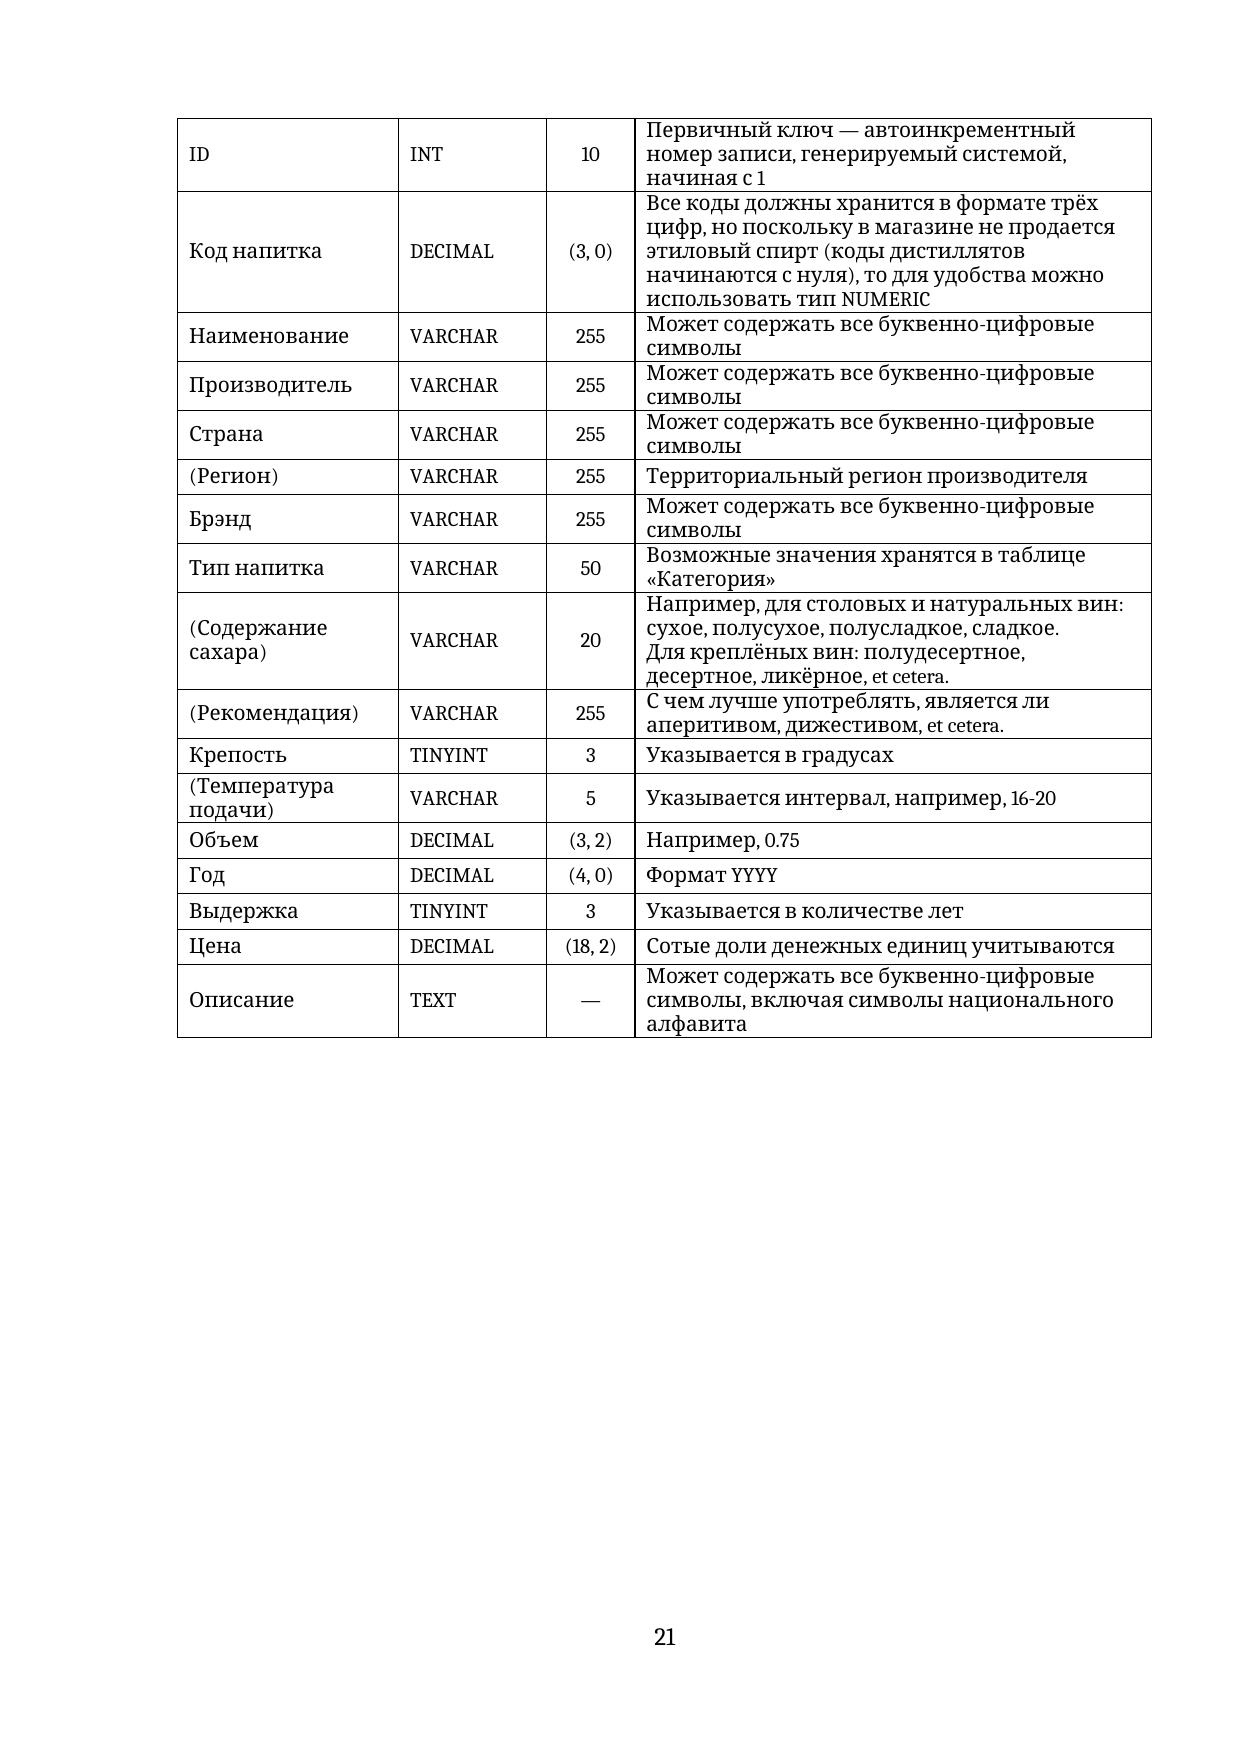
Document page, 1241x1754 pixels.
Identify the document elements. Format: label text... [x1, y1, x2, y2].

table_cell VARCHAR [399, 593, 546, 689]
table_cell 255 [547, 313, 634, 361]
table_cell 20 [547, 593, 634, 689]
table_cell Объем [178, 823, 398, 858]
table_cell Производитель [178, 362, 398, 410]
table_cell Выдержка [178, 894, 398, 928]
table_cell VARCHAR [399, 313, 546, 361]
table_cell VARCHAR [399, 362, 546, 410]
table_cell VARCHAR [399, 544, 546, 592]
table_cell DECIMAL [399, 192, 546, 312]
table_cell Страна [178, 411, 398, 459]
table_cell Год [178, 859, 398, 893]
table_cell 50 [547, 544, 634, 592]
table_cell ID [178, 119, 398, 191]
table_cell DECIMAL [399, 859, 546, 893]
table_cell Указывается в градусах [636, 739, 1151, 773]
table_cell Может содержать все буквенно-цифровые символы [636, 313, 1151, 361]
table_cell Возможные значения хранятся в таблице «Категория» [636, 544, 1151, 592]
table_cell VARCHAR [399, 460, 546, 494]
table_cell Указывается в количестве лет [636, 894, 1151, 928]
table_cell Сотые доли денежных единиц учитываются [636, 930, 1151, 964]
table_cell — [547, 965, 634, 1037]
table_cell TINYINT [399, 894, 546, 928]
table_cell TINYINT [399, 739, 546, 773]
table_cell Тип напитка [178, 544, 398, 592]
table_cell 5 [547, 774, 634, 822]
table_cell Все коды должны хранится в формате трёх цифр, но поскольку в магазине не продается этиловый спирт (коды дистиллятов начинаются с нуля), то для удобства можно использовать тип NUMERIC [636, 192, 1151, 312]
table_cell TEXT [399, 965, 546, 1037]
table_cell DECIMAL [399, 823, 546, 858]
table_cell 10 [547, 119, 634, 191]
table_cell (Температура подачи) [178, 774, 398, 822]
table_cell Может содержать все буквенно-цифровые символы [636, 495, 1151, 543]
table_cell INT [399, 119, 546, 191]
table_cell Например, 0.75 [636, 823, 1151, 858]
table_cell Цена [178, 930, 398, 964]
table_cell 255 [547, 362, 634, 410]
table_cell Территориальный регион производителя [636, 460, 1151, 494]
table_cell VARCHAR [399, 690, 546, 738]
table_cell (Содержание сахара) [178, 593, 398, 689]
table_cell Брэнд [178, 495, 398, 543]
table_cell Указывается интервал, например, 16-20 [636, 774, 1151, 822]
table_cell (Рекомендация) [178, 690, 398, 738]
table_cell 255 [547, 411, 634, 459]
table_cell Описание [178, 965, 398, 1037]
table_cell (18, 2) [547, 930, 634, 964]
table_cell Может содержать все буквенно-цифровые символы, включая символы национального алфавита [636, 965, 1151, 1037]
table_cell Наименование [178, 313, 398, 361]
table_cell (3, 0) [547, 192, 634, 312]
table_cell Например, для столовых и натуральных вин: сухое, полусухое, полусладкое, сладкое. Для креплёных вин: полудесертное, десертное, ликёрное, et cetera. [636, 593, 1151, 689]
table_cell 255 [547, 495, 634, 543]
table_cell (4, 0) [547, 859, 634, 893]
table_cell Может содержать все буквенно-цифровые символы [636, 411, 1151, 459]
table_cell (3, 2) [547, 823, 634, 858]
table_cell Код напитка [178, 192, 398, 312]
table_cell 3 [547, 894, 634, 928]
table_cell Может содержать все буквенно-цифровые символы [636, 362, 1151, 410]
table_cell С чем лучше употреблять, является ли аперитивом, дижестивом, et cetera. [636, 690, 1151, 738]
table_cell VARCHAR [399, 774, 546, 822]
table_cell VARCHAR [399, 411, 546, 459]
table_cell 3 [547, 739, 634, 773]
table_cell (Регион) [178, 460, 398, 494]
table_cell VARCHAR [399, 495, 546, 543]
table_cell 255 [547, 460, 634, 494]
table_cell 255 [547, 690, 634, 738]
table_cell Крепость [178, 739, 398, 773]
table_cell Первичный ключ — автоинкрементный номер записи, генерируемый системой, начиная с 1 [636, 119, 1151, 191]
table_cell Формат YYYY [636, 859, 1151, 893]
table_cell DECIMAL [399, 930, 546, 964]
